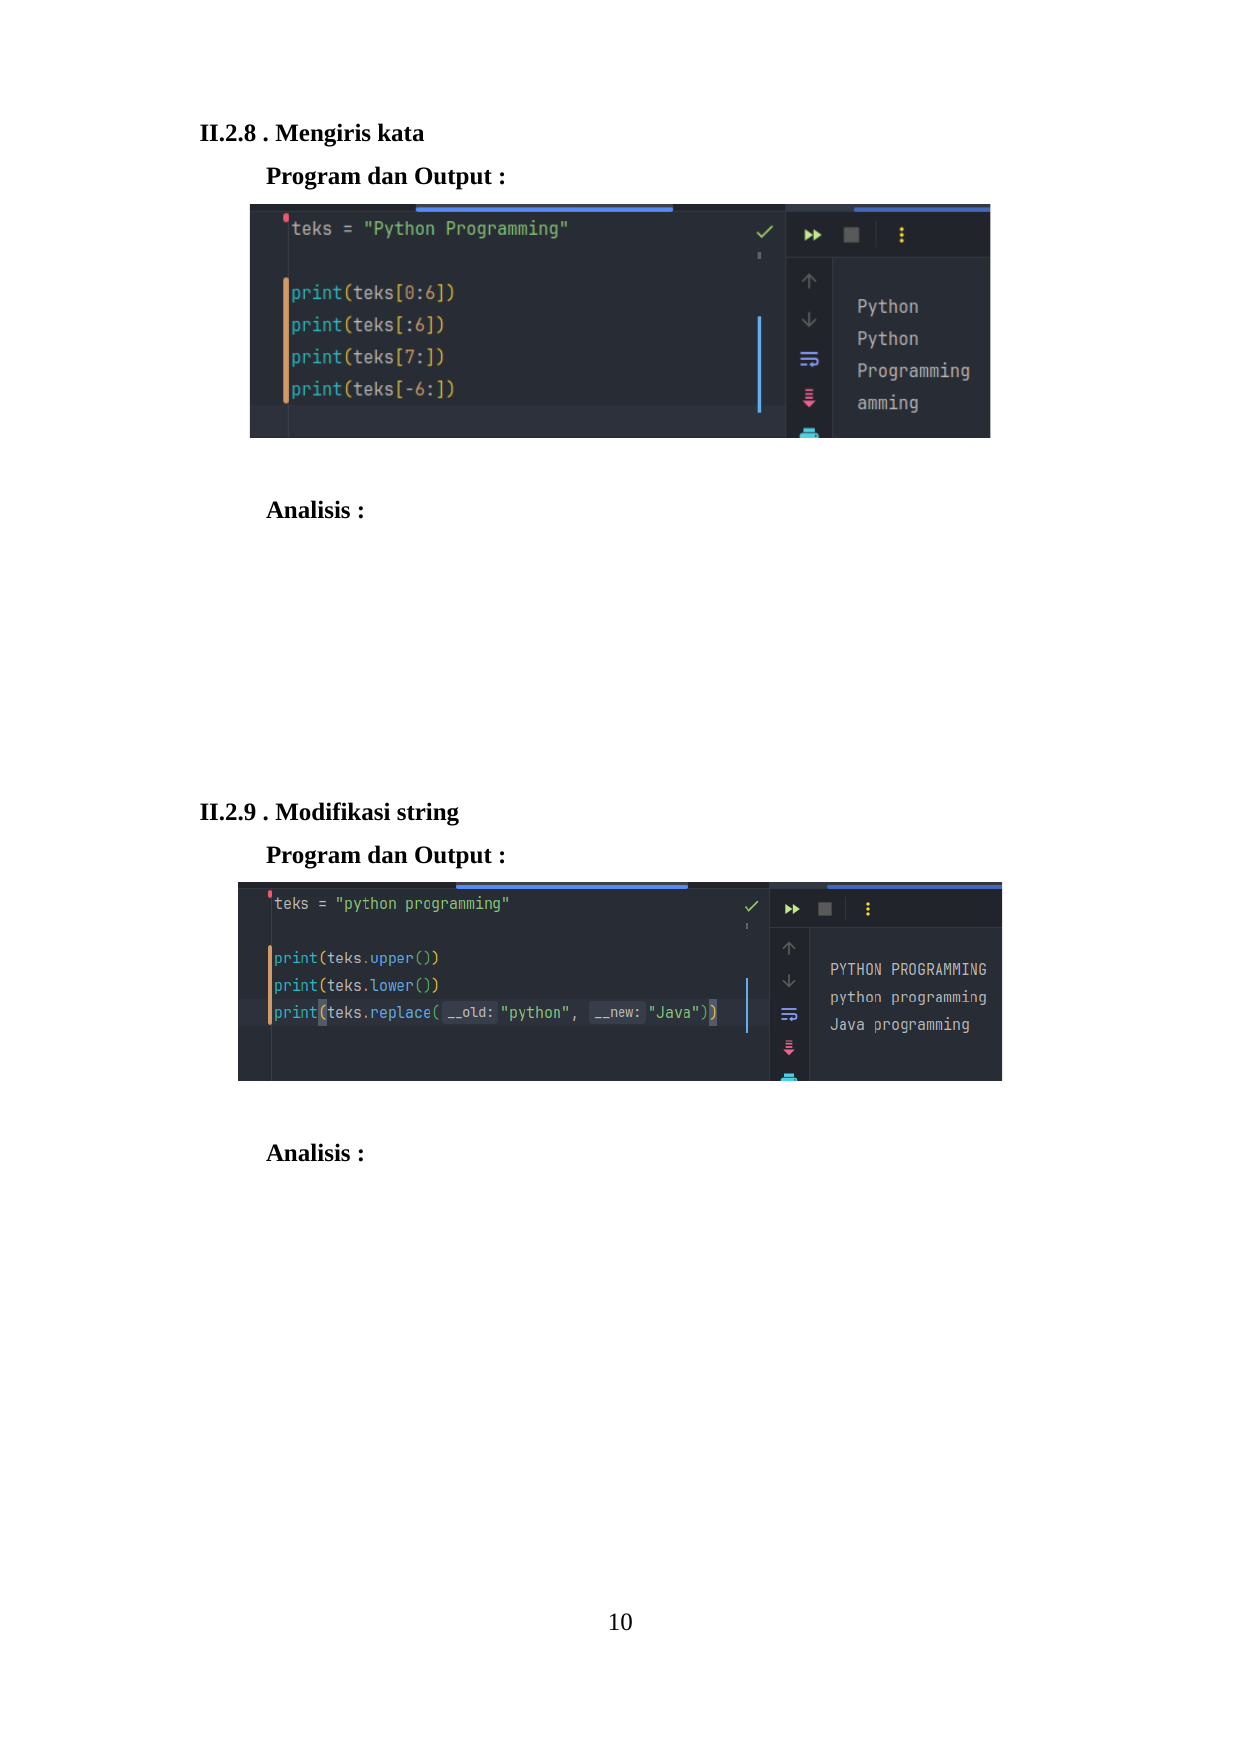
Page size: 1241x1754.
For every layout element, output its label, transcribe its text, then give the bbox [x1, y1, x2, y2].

text Analisis : [266, 1138, 1122, 1167]
picture [249, 204, 991, 438]
subtitle Modifikasi string [118, 797, 1122, 825]
text Program dan Output : [266, 161, 1122, 190]
picture [238, 882, 1003, 1081]
text Analisis : [266, 495, 1122, 523]
subtitle Mengiris kata [118, 118, 1122, 147]
text Program dan Output : [266, 840, 1122, 868]
